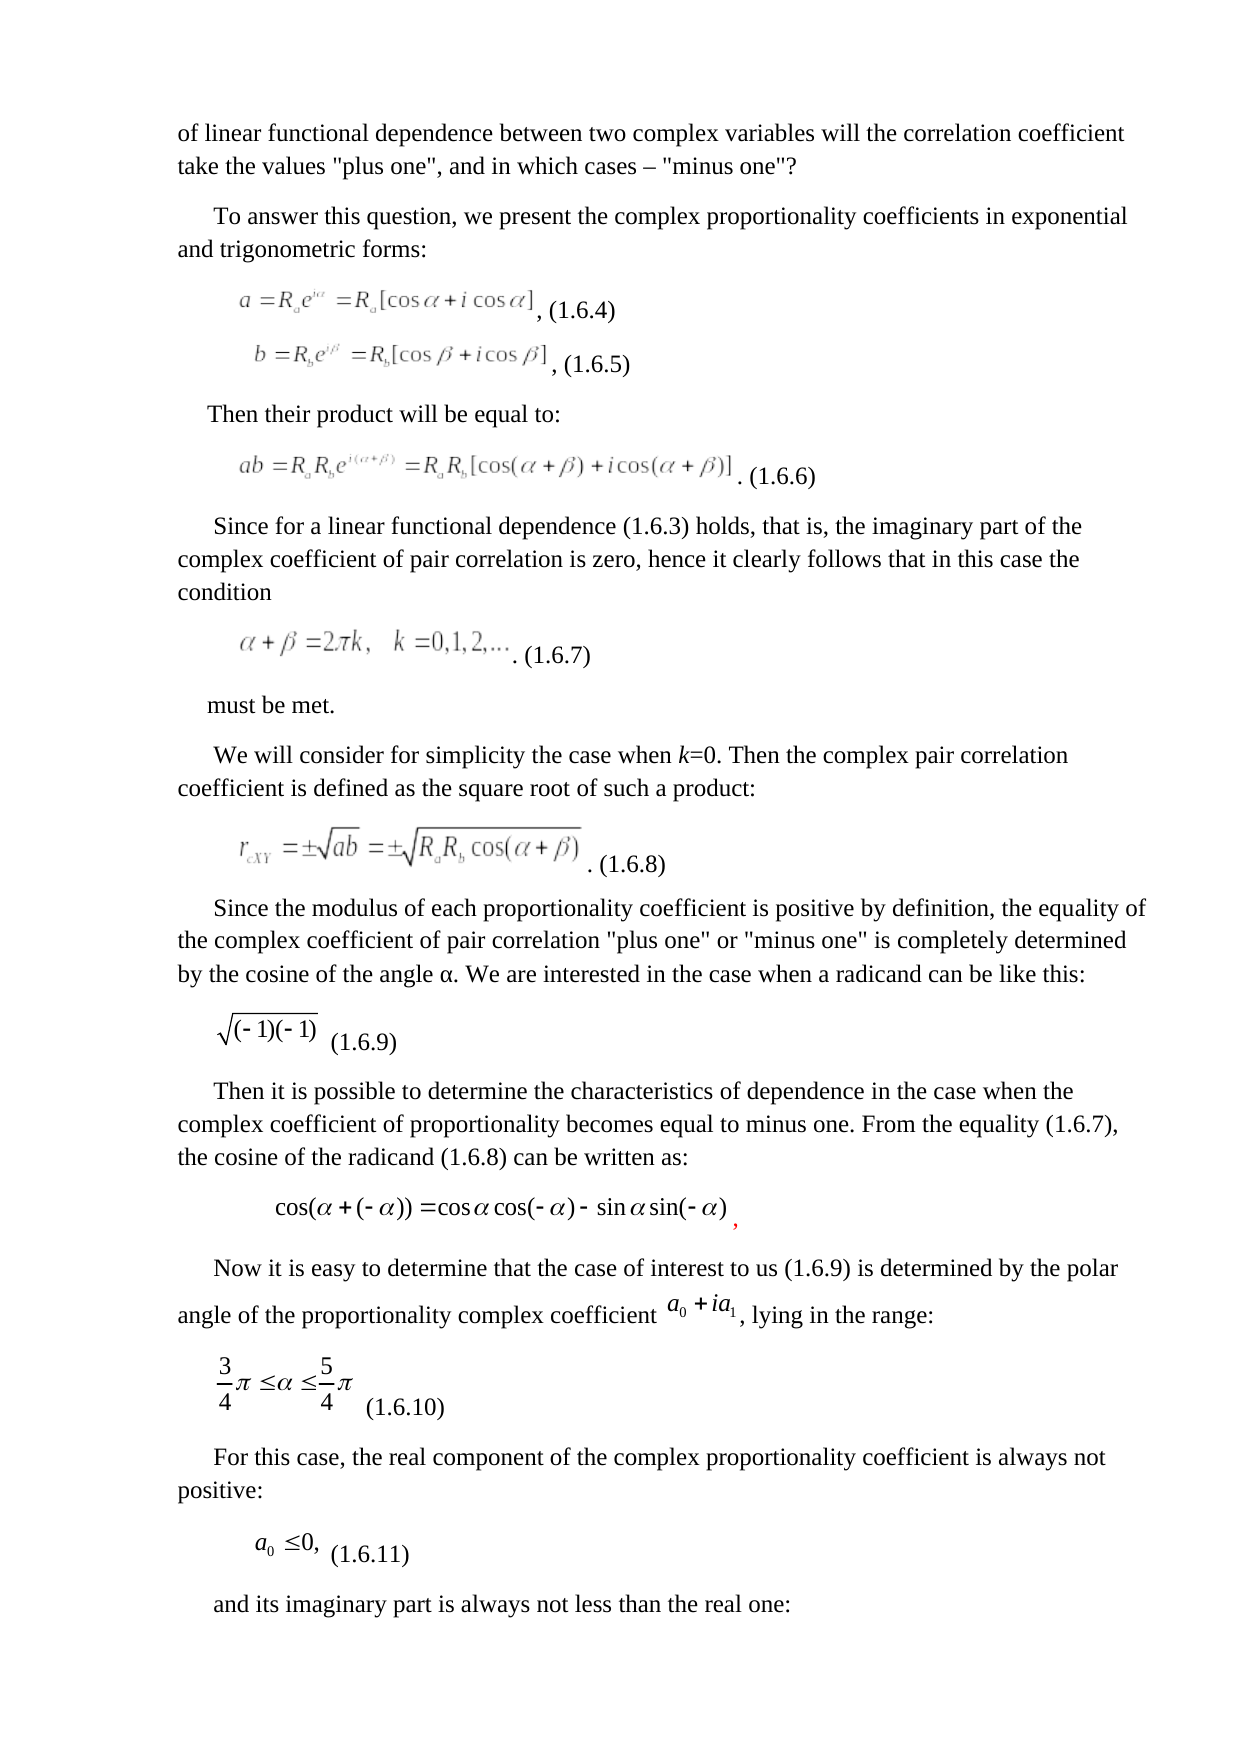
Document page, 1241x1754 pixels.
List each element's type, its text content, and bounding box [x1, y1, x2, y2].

text Then their product will be equal to: [177, 399, 1152, 428]
text . (1.6.8) [177, 822, 1152, 878]
text , (1.6.5) [177, 338, 1152, 378]
text must be met. [177, 690, 1152, 719]
text Since the modulus of each proportionality coefficient is positive by definition, the equality of the complex coefficient of pair correlation "plus one" or "minus one" is completely determined by the cosine of the angle α. We are interested in the case when a radicand can be like this: [177, 893, 1152, 987]
text of linear functional dependence between two complex variables will the correlation coefficient take the values "plus one", and in which cases – "minus one"? [177, 118, 1152, 180]
text To answer this question, we present the complex proportionality coefficients in exponential and trigonometric forms: [177, 201, 1152, 263]
text We will consider for simplicity the case when k=0. Then the complex pair correlation coefficient is defined as the square root of such a product: [177, 740, 1152, 801]
text Then it is possible to determine the characteristics of dependence in the case when the complex coefficient of proportionality becomes equal to minus one. From the equality (1.6.7), the cosine of the radicand (1.6.8) can be written as: [177, 1076, 1152, 1171]
text (1.6.9) [177, 1008, 1152, 1056]
text Now it is easy to determine that the case of interest to us (1.6.9) is determined by the polar angle of the proportionality complex coefficient , lying in the range: [177, 1253, 1152, 1329]
text (1.6.10) [177, 1350, 1152, 1421]
text Since for a linear functional dependence (1.6.3) holds, that is, the imaginary part of the complex coefficient of pair correlation is zero, hence it clearly follows that in this case the condition [177, 511, 1152, 606]
text , (1.6.4) [177, 283, 1152, 324]
text . (1.6.7) [177, 627, 1152, 669]
text (1.6.11) [177, 1525, 1152, 1568]
text and its imaginary part is always not less than the real one: [177, 1589, 1152, 1618]
text , [177, 1192, 1152, 1232]
text . (1.6.6) [177, 449, 1152, 490]
text For this case, the real component of the complex proportionality coefficient is always not positive: [177, 1442, 1152, 1504]
